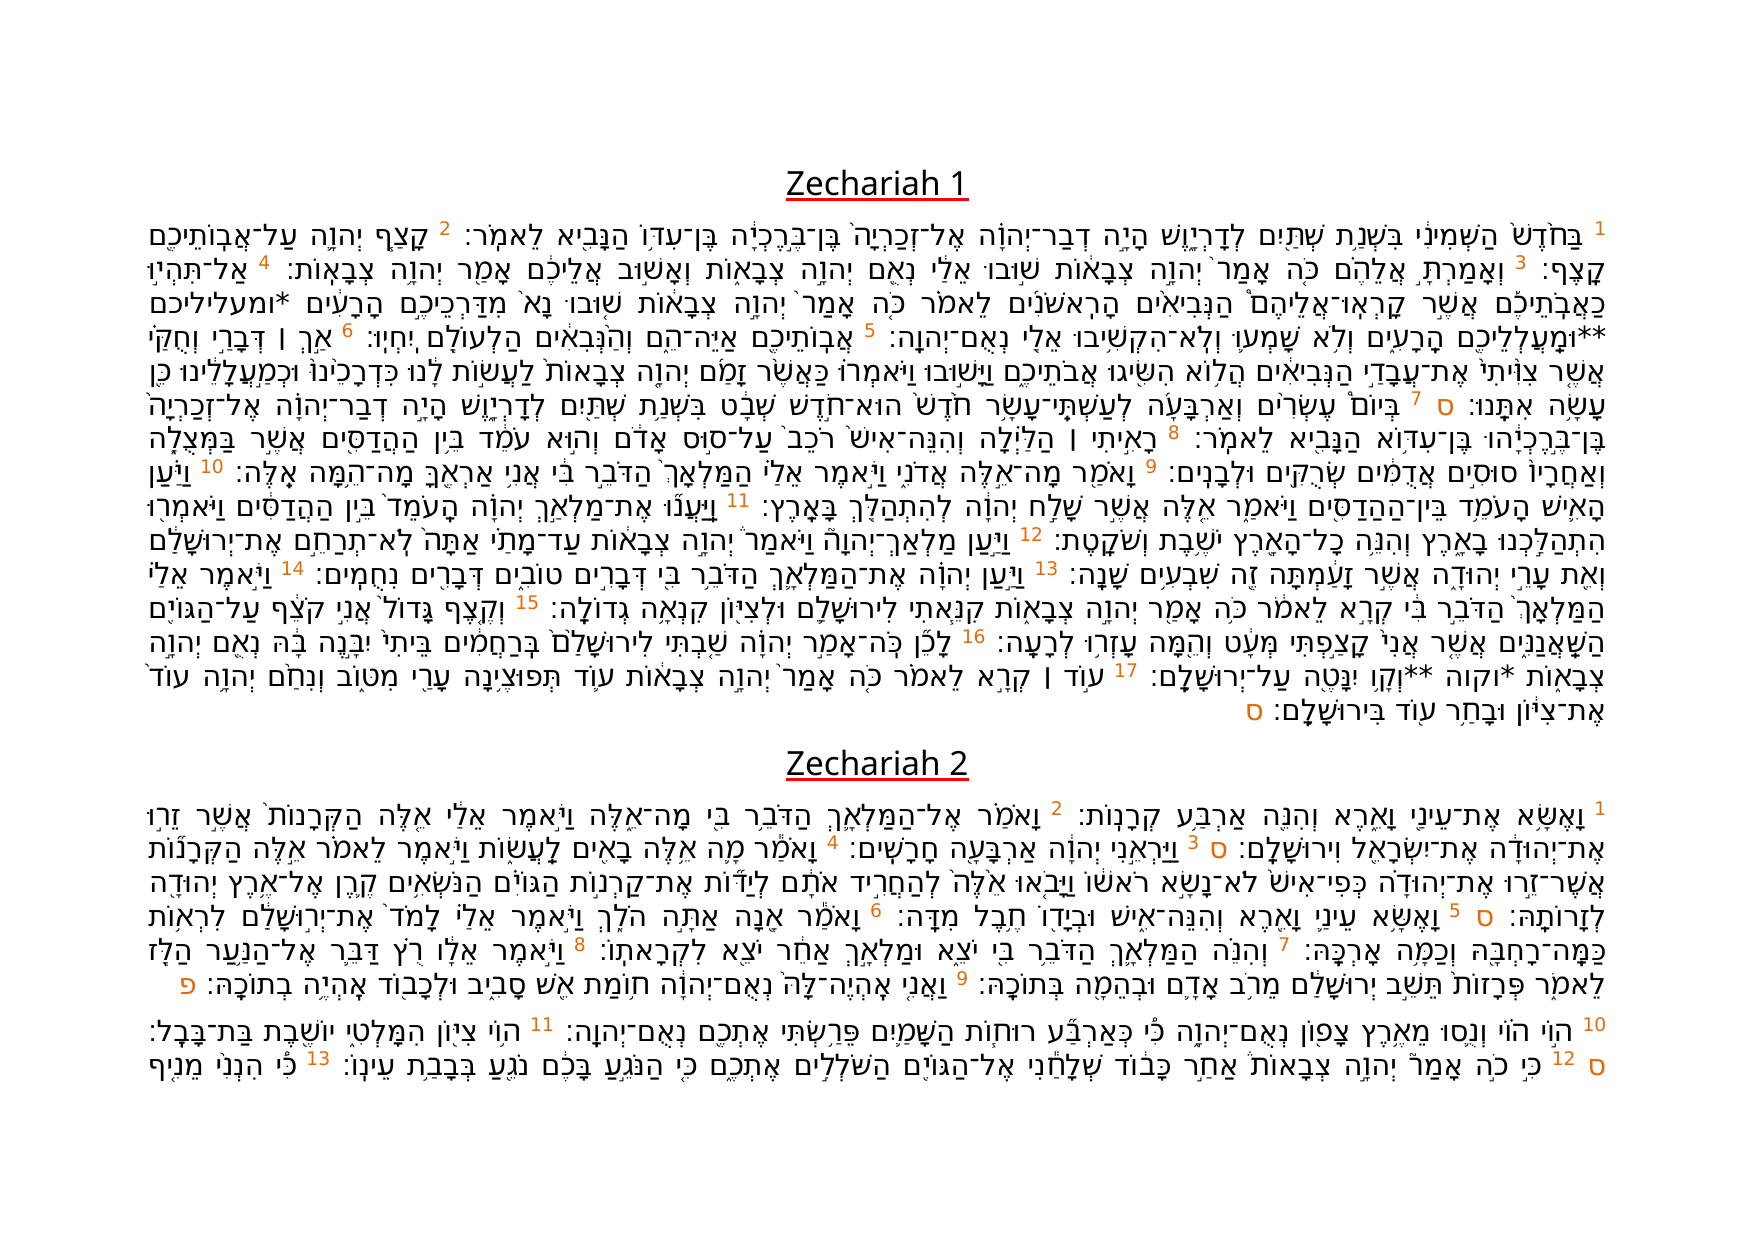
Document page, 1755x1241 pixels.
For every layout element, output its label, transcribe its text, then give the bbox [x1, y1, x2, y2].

text Zechariah 2 [148, 740, 1606, 785]
text Zechariah 1‬‬ [148, 160, 1606, 206]
text 1 וָאֶשָּׂ֥א אֶת־עֵינַ֖י וָאֵ֑רֶא וְהִנֵּ֖ה אַרְבַּ֥ע קְרָנֽוֹת׃ 2 וָאֹמַ֗ר אֶל־הַמַּלְאָ֛ךְ הַדֹּבֵ֥ר בִּ֖י מָה־אֵ֑לֶּה וַיֹּ֣אמֶר אֵלַ֔י אֵ֤לֶּה הַקְּרָנוֹת֙ אֲשֶׁ֣ר זֵר֣וּ אֶת־יְהוּדָ֔ה אֶת־יִשְׂרָאֵ֖ל וִירוּשָׁלָֽם׃ ס ‬‬3 וַיַּרְאֵ֣נִי יְהוָ֔ה אַרְבָּעָ֖ה חָרָשִֽׁים׃ ‬‬4 וָאֹמַ֕ר מָ֛ה אֵ֥לֶּה בָאִ֖ים לַֽעֲשׂ֑וֹת וַיֹּ֣אמֶר לֵאמֹ֗ר אֵ֣לֶּה הַקְּרָנ֞וֹת אֲשֶׁר־זֵ֣רוּ אֶת־יְהוּדָ֗ה כְּפִי־אִישׁ֙ לֹא־נָשָׂ֣א רֹאשׁ֔וֹ וַיָּבֹ֤אוּ אֵ֙לֶּה֙ לְהַחֲרִ֣יד אֹתָ֔ם לְיַדּ֞וֹת אֶת־קַרְנ֣וֹת הַגּוֹיִ֗ם הַנֹּשְׂאִ֥ים קֶ֛רֶן אֶל־אֶ֥רֶץ יְהוּדָ֖ה לְזָרוֹתָֽהּ׃ ס ‬‬5 וָאֶשָּׂ֥א עֵינַ֛י וָאֵ֖רֶא וְהִנֵּה־אִ֑ישׁ וּבְיָד֖וֹ חֶ֥בֶל מִדָּֽה׃ ‬‬6 וָאֹמַ֕ר אָ֖נָה אַתָּ֣ה הֹלֵ֑ךְ וַיֹּ֣אמֶר אֵלַ֗י לָמֹד֙ אֶת־יְר֣וּשָׁלִַ֔ם לִרְא֥וֹת כַּמָּֽה־רָחְבָּ֖הּ וְכַמָּ֥ה אָרְכָּֽהּ׃ ‬‬7 וְהִנֵּ֗ה הַמַּלְאָ֛ךְ הַדֹּבֵ֥ר בִּ֖י יֹצֵ֑א וּמַלְאָ֣ךְ אַחֵ֔ר יֹצֵ֖א לִקְרָאתֽוֹ׃ ‬‬8 וַיֹּ֣אמֶר אֵלָ֔ו רֻ֗ץ דַּבֵּ֛ר אֶל־הַנַּ֥עַר הַלָּ֖ז לֵאמֹ֑ר פְּרָזוֹת֙ תֵּשֵׁ֣ב יְרוּשָׁלִַ֔ם מֵרֹ֥ב אָדָ֛ם וּבְהֵמָ֖ה בְּתוֹכָֽהּ׃ ‬‬9 וַאֲנִ֤י אֶֽהְיֶה־לָּהּ֙ נְאֻם־יְהוָ֔ה ח֥וֹמַת אֵ֖שׁ סָבִ֑יב וּלְכָב֖וֹד אֶֽהְיֶ֥ה בְתוֹכָֽהּ׃ פ ‬‬‬‬‬‬‬‬‬‬ [148, 798, 1606, 1002]
text 1 בַּחֹ֙דֶשׁ֙ הַשְּׁמִינִ֔י בִּשְׁנַ֥ת שְׁתַּ֖יִם לְדָרְיָ֑וֶשׁ הָיָ֣ה דְבַר־יְהוָ֗ה אֶל־זְכַרְיָה֙ בֶּן־בֶּ֣רֶכְיָ֔ה בֶּן־עִדּ֥וֹ הַנָּבִ֖יא לֵאמֹֽר׃ 2 קָצַ֧ף יְהוָ֛ה עַל־אֲבֽוֹתֵיכֶ֖ם קָֽצֶף׃ ‬‬3 וְאָמַרְתָּ֣ אֲלֵהֶ֗ם כֹּ֤ה אָמַר֙ יְהוָ֣ה צְבָא֔וֹת שׁ֣וּבוּ אֵלַ֔י נְאֻ֖ם יְהוָ֣ה צְבָא֑וֹת וְאָשׁ֣וּב אֲלֵיכֶ֔ם אָמַ֖ר יְהוָ֥ה צְבָאֽוֹת׃ ‬‬4 אַל־תִּהְי֣וּ כַאֲבֹֽתֵיכֶ֡ם אֲשֶׁ֣ר קָרְאֽוּ־אֲלֵיהֶם֩ הַנְּבִיאִ֨ים הָרִֽאשֹׁנִ֜ים לֵאמֹ֗ר כֹּ֤ה אָמַר֙ יְהוָ֣ה צְבָא֔וֹת שׁ֤וּבוּ נָא֙ מִדַּרְכֵיכֶ֣ם הָרָעִ֔ים *ומעליליכם **וּמַֽעֲלְלֵיכֶ֖ם הָֽרָעִ֑ים וְלֹ֥א שָׁמְע֛וּ וְלֹֽא־הִקְשִׁ֥יבוּ אֵלַ֖י נְאֻם־יְהוָֽה׃ ‬‬5 אֲבֽוֹתֵיכֶ֖ם אַיֵּה־הֵ֑ם וְהַ֨נְּבִאִ֔ים הַלְעוֹלָ֖ם יִֽחְיֽוּ׃ ‬‬6 אַ֣ךְ ׀ דְּבָרַ֣י וְחֻקַּ֗י אֲשֶׁ֤ר צִוִּ֙יתִי֙ אֶת־עֲבָדַ֣י הַנְּבִיאִ֔ים הֲל֥וֹא הִשִּׂ֖יגוּ אֲבֹתֵיכֶ֑ם וַיָּשׁ֣וּבוּ וַיֹּאמְר֗וּ כַּאֲשֶׁ֨ר זָמַ֜ם יְהוָ֤ה צְבָאוֹת֙ לַעֲשׂ֣וֹת לָ֔נוּ כִּדְרָכֵ֙ינוּ֙ וּכְמַ֣עֲלָלֵ֔ינוּ כֵּ֖ן עָשָׂ֥ה אִתָּֽנוּ׃ ס ‬‬7 בְּיוֹם֩ עֶשְׂרִ֨ים וְאַרְבָּעָ֜ה לְעַשְׁתֵּֽי־עָשָׂ֥ר חֹ֙דֶשׁ֙ הוּא־חֹ֣דֶשׁ שְׁבָ֔ט בִּשְׁנַ֥ת שְׁתַּ֖יִם לְדָרְיָ֑וֶשׁ הָיָ֣ה דְבַר־יְהוָ֗ה אֶל־זְכַרְיָה֙ בֶּן־בֶּ֣רֶכְיָ֔הוּ בֶּן־עִדּ֥וֹא הַנָּבִ֖יא לֵאמֹֽר׃ ‬‬8 רָאִ֣יתִי ׀ הַלַּ֗יְלָה וְהִנֵּה־אִישׁ֙ רֹכֵב֙ עַל־ס֣וּס אָדֹ֔ם וְה֣וּא עֹמֵ֔ד בֵּ֥ין הַהֲדַסִּ֖ים אֲשֶׁ֣ר בַּמְּצֻלָ֑ה וְאַחֲרָיו֙ סוּסִ֣ים אֲדֻמִּ֔ים שְׂרֻקִּ֖ים וּלְבָנִֽים׃ ‬‬9 וָאֹמַ֖ר מָה־אֵ֣לֶּה אֲדֹנִ֑י וַיֹּ֣אמֶר אֵלַ֗י הַמַּלְאָךְ֙ הַדֹּבֵ֣ר בִּ֔י אֲנִ֥י אַרְאֶ֖ךָּ מָה־הֵ֥מָּה אֵֽלֶּה׃ ‬‬10 וַיַּ֗עַן הָאִ֛ישׁ הָעֹמֵ֥ד בֵּין־הַהַדַסִּ֖ים וַיֹּאמַ֑ר אֵ֚לֶּה אֲשֶׁ֣ר שָׁלַ֣ח יְהוָ֔ה לְהִתְהַלֵּ֖ךְ בָּאָֽרֶץ׃ ‬‬11 וַֽיַּעֲנ֞וּ אֶת־מַלְאַ֣ךְ יְהוָ֗ה הָֽעֹמֵד֙ בֵּ֣ין הַהֲדַסִּ֔ים וַיֹּאמְר֖וּ הִתְהַלַּ֣כְנוּ בָאָ֑רֶץ וְהִנֵּ֥ה כָל־הָאָ֖רֶץ יֹשֶׁ֥בֶת וְשֹׁקָֽטֶת׃ ‬‬12 וַיַּ֣עַן מַלְאַךְ־יְהוָה֮ וַיֹּאמַר֒ יְהוָ֣ה צְבָא֔וֹת עַד־מָתַ֗י אַתָּה֙ לֹֽא־תְרַחֵ֣ם אֶת־יְרוּשָׁלִַ֔ם וְאֵ֖ת עָרֵ֣י יְהוּדָ֑ה אֲשֶׁ֣ר זָעַ֔מְתָּה זֶ֖ה שִׁבְעִ֥ים שָׁנָֽה׃ ‬‬13 וַיַּ֣עַן יְהוָ֗ה אֶת־הַמַּלְאָ֛ךְ הַדֹּבֵ֥ר בִּ֖י דְּבָרִ֣ים טוֹבִ֑ים דְּבָרִ֖ים נִחֻמִֽים׃ ‬‬14 וַיֹּ֣אמֶר אֵלַ֗י הַמַּלְאָךְ֙ הַדֹּבֵ֣ר בִּ֔י קְרָ֣א לֵאמֹ֔ר כֹּ֥ה אָמַ֖ר יְהוָ֣ה צְבָא֑וֹת קִנֵּ֧אתִי לִירוּשָׁלַ֛͏ִם וּלְצִיּ֖וֹן קִנְאָ֥ה גְדוֹלָֽה׃ ‬‬15 וְקֶ֤צֶף גָּדוֹל֙ אֲנִ֣י קֹצֵ֔ף עַל־הַגּוֹיִ֖ם הַשַּֽׁאֲנַנִּ֑ים אֲשֶׁ֤ר אֲנִי֙ קָצַ֣פְתִּי מְּעָ֔ט וְהֵ֖מָּה עָזְר֥וּ לְרָעָֽה׃ ‬‬16 לָכֵ֞ן כֹּֽה־אָמַ֣ר יְהוָ֗ה שַׁ֤בְתִּי לִירוּשָׁלִַ֙ם֙ בְּֽרַחֲמִ֔ים בֵּיתִי֙ יִבָּ֣נֶה בָּ֔הּ נְאֻ֖ם יְהוָ֣ה צְבָא֑וֹת *וקוה **וְקָ֥ו יִנָּטֶ֖ה עַל־יְרוּשָׁלָֽ͏ִם׃ ‬‬17 ע֣וֹד ׀ קְרָ֣א לֵאמֹ֗ר כֹּ֤ה אָמַר֙ יְהוָ֣ה צְבָא֔וֹת ע֛וֹד תְּפוּצֶ֥ינָה עָרַ֖י מִטּ֑וֹב וְנִחַ֨ם יְהוָ֥ה עוֹד֙ אֶת־צִיּ֔וֹן וּבָחַ֥ר ע֖וֹד בִּירוּשָׁלָֽ͏ִם׃ ס ‬‬‬‬‬‬‬‬‬‬‬‬‬‬‬‬‬‬ [148, 218, 1606, 727]
text 10 ה֣וֹי ה֗וֹי וְנֻ֛סוּ מֵאֶ֥רֶץ צָפ֖וֹן נְאֻם־יְהוָ֑ה כִּ֠י כְּאַרְבַּ֞ע רוּח֧וֹת הַשָּׁמַ֛יִם פֵּרַ֥שְׂתִּי אֶתְכֶ֖ם נְאֻם־יְהוָֽה׃ ‬‬11 ה֥וֹי צִיּ֖וֹן הִמָּלְטִ֑י יוֹשֶׁ֖בֶת בַּת־בָּבֶֽל׃ ס ‬‬12 כִּ֣י כֹ֣ה אָמַר֮ יְהוָ֣ה צְבָאוֹת֒ אַחַ֣ר כָּב֔וֹד שְׁלָחַ֕נִי אֶל־הַגּוֹיִ֖ם הַשֹּׁלְלִ֣ים אֶתְכֶ֑ם כִּ֚י הַנֹּגֵ֣עַ בָּכֶ֔ם נֹגֵ֖עַ בְּבָבַ֥ת עֵינֽוֹ׃ ‬‬13 כִּ֠י הִנְנִ֨י מֵנִ֤יף אֶת־יָדִי֙ עֲלֵיהֶ֔ם וְהָי֥וּ שָׁלָ֖ל לְעַבְדֵיהֶ֑ם וִֽידַעְתֶּ֕ם כִּֽי־יְהוָ֥ה צְבָא֖וֹת שְׁלָחָֽנִי׃ ס ‬‬14 רָנִּ֥י וְשִׂמְחִ֖י בַּת־צִיּ֑וֹן כִּ֧י הִנְנִי־בָ֛א וְשָׁכַנְתִּ֥י בְתוֹכֵ֖ךְ נְאֻם־יְהוָֽה׃ ‬‬15 וְנִלְווּ֩ גוֹיִ֨ם רַבִּ֤ים אֶל־יְהוָה֙ בַּיּ֣וֹם הַה֔וּא וְהָ֥יוּ לִ֖י לְעָ֑ם וְשָׁכַנְתִּ֣י בְתוֹכֵ֔ךְ וְיָדַ֕עַתְּ כִּי־יְהוָ֥ה צְבָא֖וֹת שְׁלָחַ֥נִי אֵלָֽיִךְ׃ ‬‬16 וְנָחַ֨ל יְהוָ֤ה אֶת־יְהוּדָה֙ חֶלְק֔וֹ עַ֖ל אַדְמַ֣ת הַקֹּ֑דֶשׁ וּבָחַ֥ר ע֖וֹד בִּירוּשָׁלָֽ͏ִם׃ ‬‬17 הַ֥ס כָּל־בָּשָׂ֖ר מִפְּנֵ֣י יְהוָ֑ה כִּ֥י נֵע֖וֹר מִמְּע֥וֹן קָדְשֽׁוֹ׃ ס ‬‬‬‬‬‬‬‬‬‬ [148, 1014, 1606, 1082]
